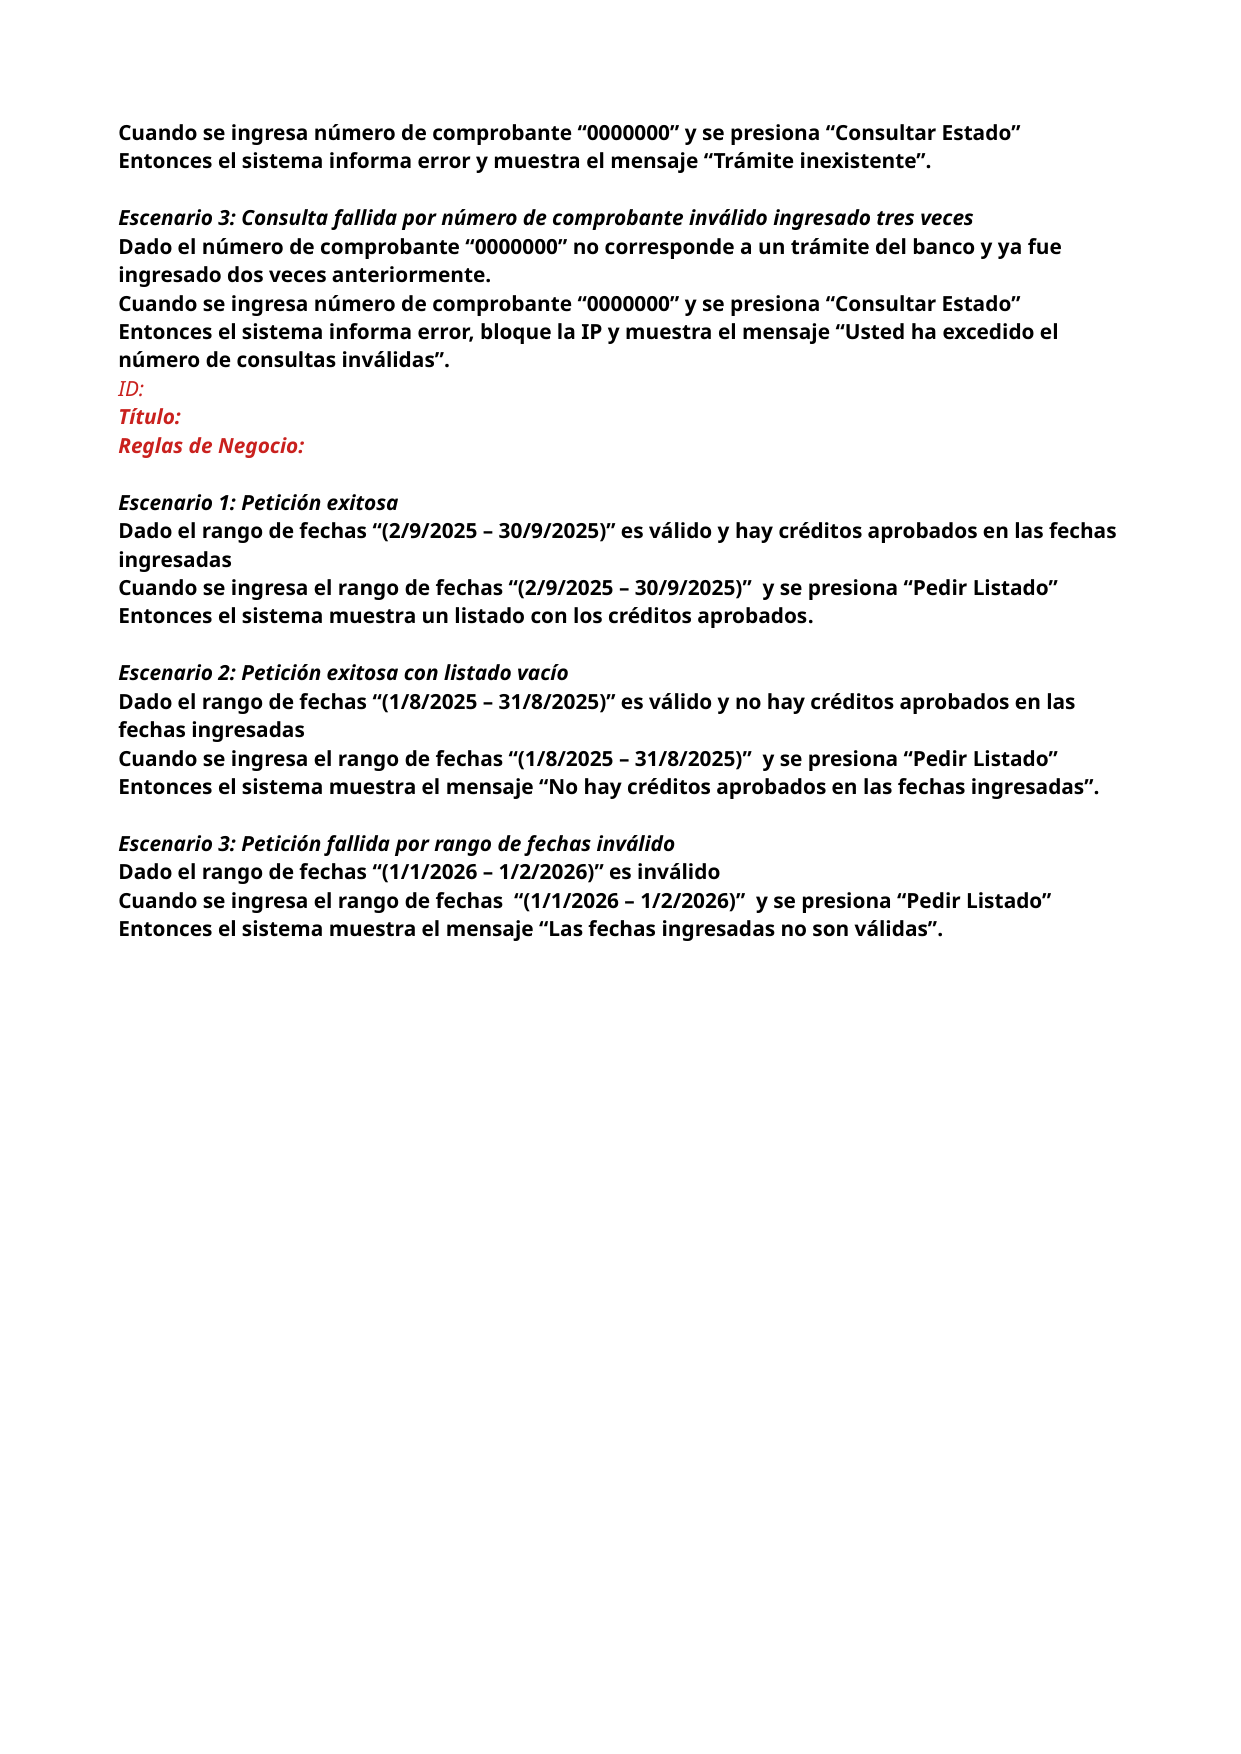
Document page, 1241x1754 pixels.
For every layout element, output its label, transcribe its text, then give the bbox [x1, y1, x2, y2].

text Cuando se ingresa el rango de fechas “(1/8/2025 – 31/8/2025)” y se presiona “Pedir Listado” [118, 744, 1122, 772]
text Dado el número de comprobante “0000000” no corresponde a un trámite del banco y ya fue ingresado dos veces anteriormente. [118, 232, 1122, 289]
text Cuando se ingresa número de comprobante “0000000” y se presiona “Consultar Estado” [118, 289, 1122, 317]
text Dado el rango de fechas “(1/1/2026 – 1/2/2026)” es inválido [118, 857, 1122, 886]
text Entonces el sistema informa error, bloque la IP y muestra el mensaje “Usted ha excedido el número de consultas inválidas”. [118, 317, 1122, 374]
text Entonces el sistema informa error y muestra el mensaje “Trámite inexistente”. [118, 147, 1122, 175]
text Cuando se ingresa número de comprobante “0000000” y se presiona “Consultar Estado” [118, 118, 1122, 147]
text Reglas de Negocio: - [118, 431, 1122, 459]
text Escenario 2: Petición exitosa con listado vacío [118, 658, 1122, 687]
text ID: Pedir Listado [118, 374, 1122, 402]
text Entonces el sistema muestra el mensaje “No hay créditos aprobados en las fechas ingresadas”. [118, 772, 1122, 801]
text Escenario 1: Petición exitosa [118, 488, 1122, 516]
text Entonces el sistema muestra un listado con los créditos aprobados. [118, 602, 1122, 630]
text Entonces el sistema muestra el mensaje “Las fechas ingresadas no son válidas”. [118, 914, 1122, 943]
text Cuando se ingresa el rango de fechas “(1/1/2026 – 1/2/2026)” y se presiona “Pedir Listado” [118, 886, 1122, 914]
text Escenario 3: Petición fallida por rango de fechas inválido [118, 829, 1122, 857]
text Cuando se ingresa el rango de fechas “(2/9/2025 – 30/9/2025)” y se presiona “Pedir Listado” [118, 573, 1122, 602]
text Dado el rango de fechas “(1/8/2025 – 31/8/2025)” es válido y no hay créditos aprobados en las fechas ingresadas [118, 687, 1122, 744]
text Escenario 3: Consulta fallida por número de comprobante inválido ingresado tres veces [118, 203, 1122, 232]
text Título: Como Gerente quiero pedir un listado de créditos aprobados entre fechas. [118, 402, 1122, 431]
text Dado el rango de fechas “(2/9/2025 – 30/9/2025)” es válido y hay créditos aprobados en las fechas ingresadas [118, 516, 1122, 573]
